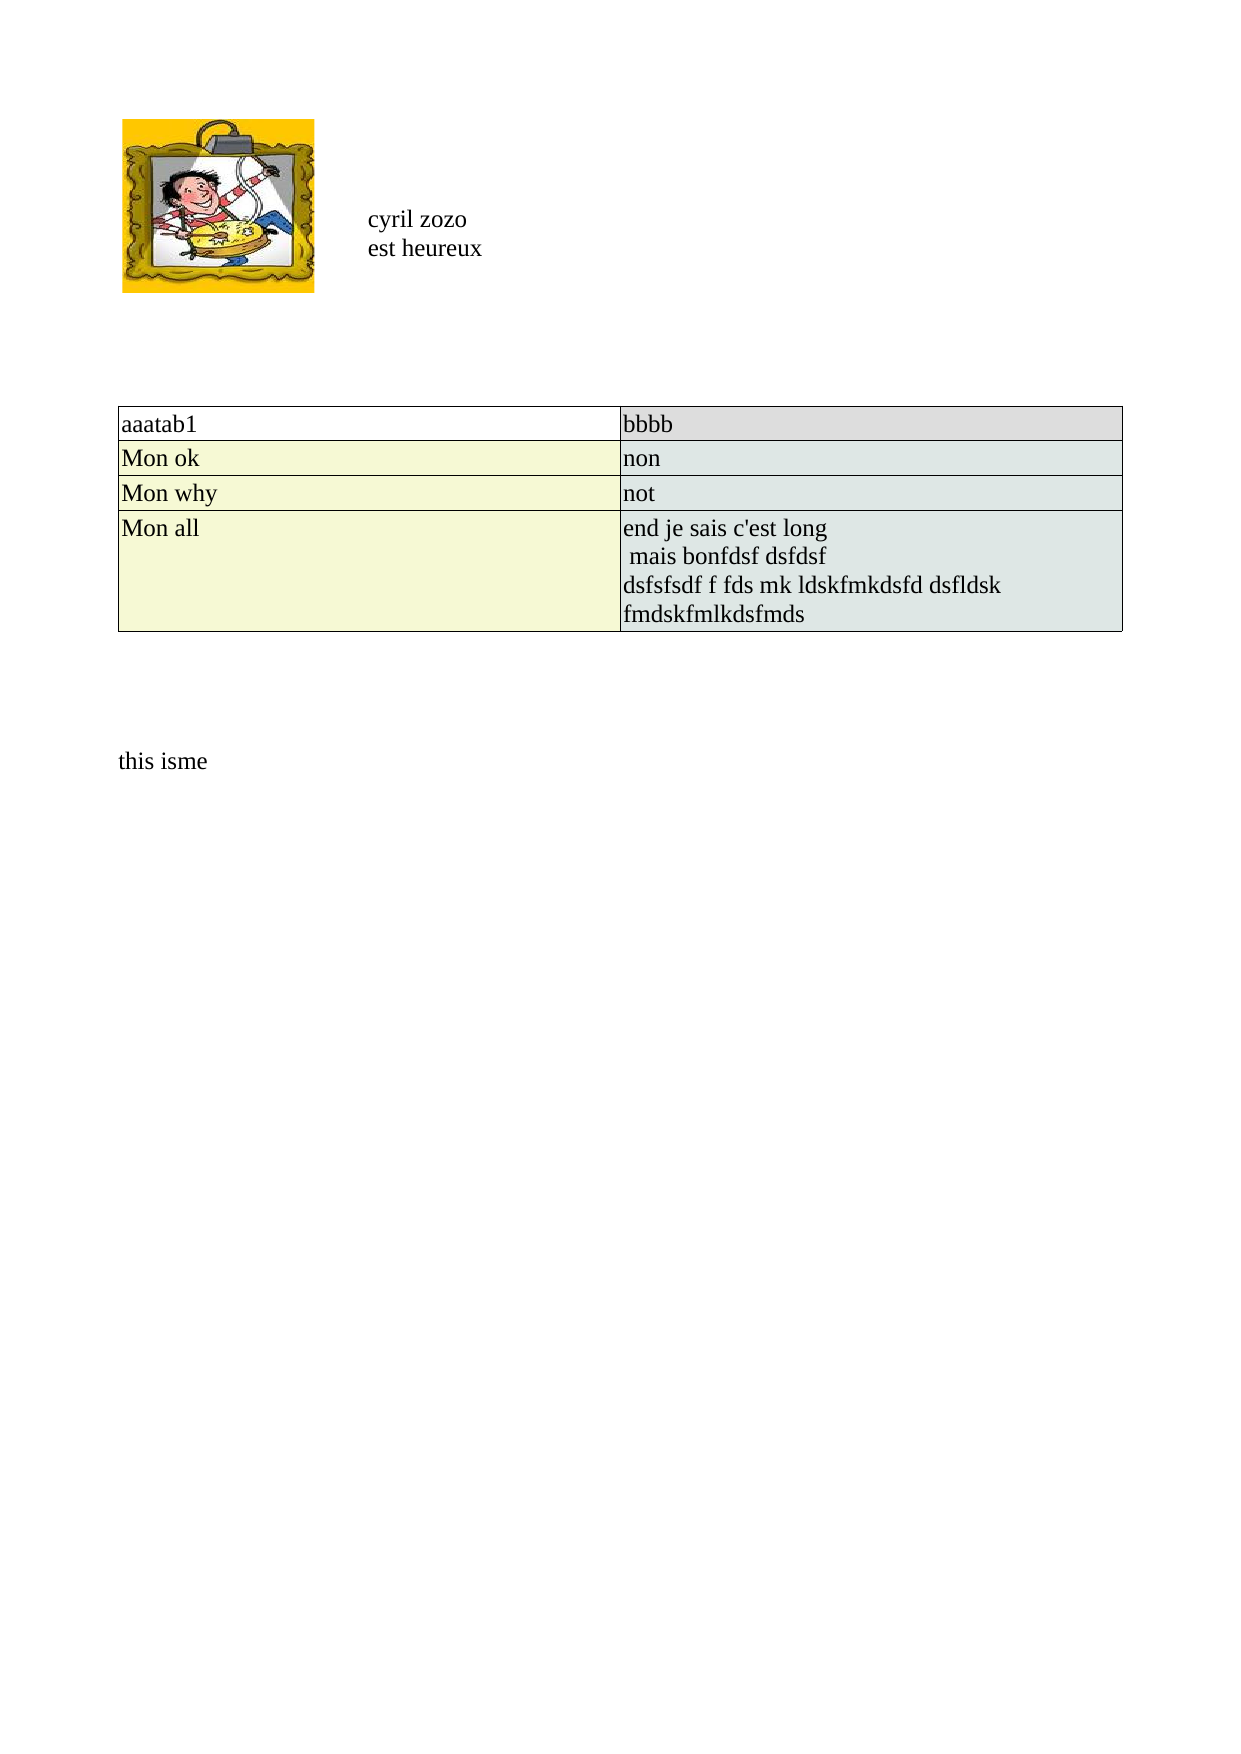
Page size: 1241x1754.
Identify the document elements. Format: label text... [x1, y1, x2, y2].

table_cell Mon why [119, 476, 620, 510]
picture [122, 119, 315, 293]
text est heureux [315, 233, 1122, 262]
table_cell non [621, 441, 1122, 475]
table_cell Mon all [119, 511, 620, 631]
table_header bbbb [621, 407, 1122, 440]
text cyril zozo [315, 204, 1122, 233]
table_cell Mon ok [119, 441, 620, 475]
table_cell end je sais c'est long mais bonfdsf dsfdsf dsfsfsdf f fds mk ldskfmkdsfd dsfldsk fmdskfmlkdsfmds [621, 511, 1122, 631]
table_cell not [621, 476, 1122, 510]
text this isme [118, 746, 1122, 774]
table_header aaatab1 [119, 407, 620, 440]
